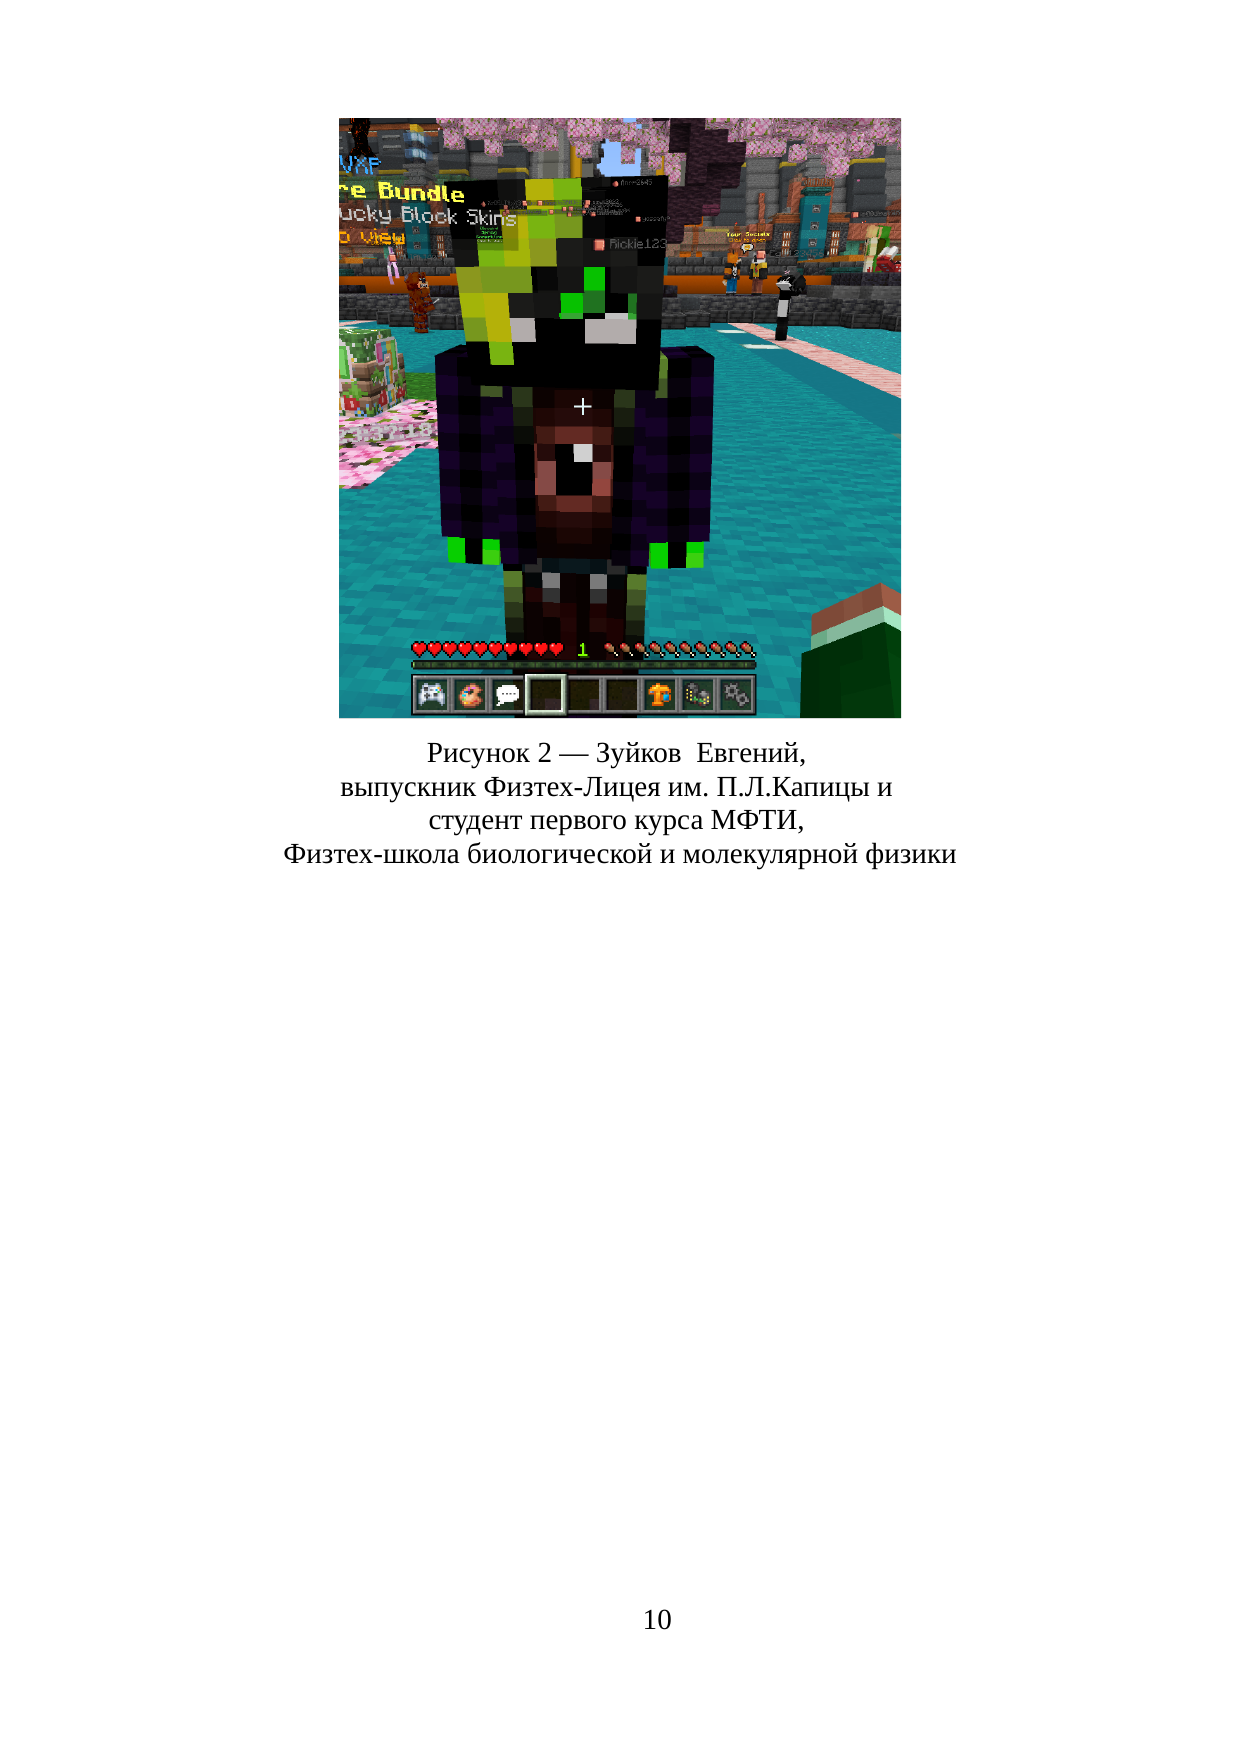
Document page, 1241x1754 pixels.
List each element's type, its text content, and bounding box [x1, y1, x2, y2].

picture [339, 118, 902, 719]
text Рисунок 2 — Зуйков Евгений, выпускник Физтех-Лицея им. П.Л.Капицы и студент первого курса МФТИ, Физтех-школа биологической и молекулярной физики [118, 735, 1122, 869]
